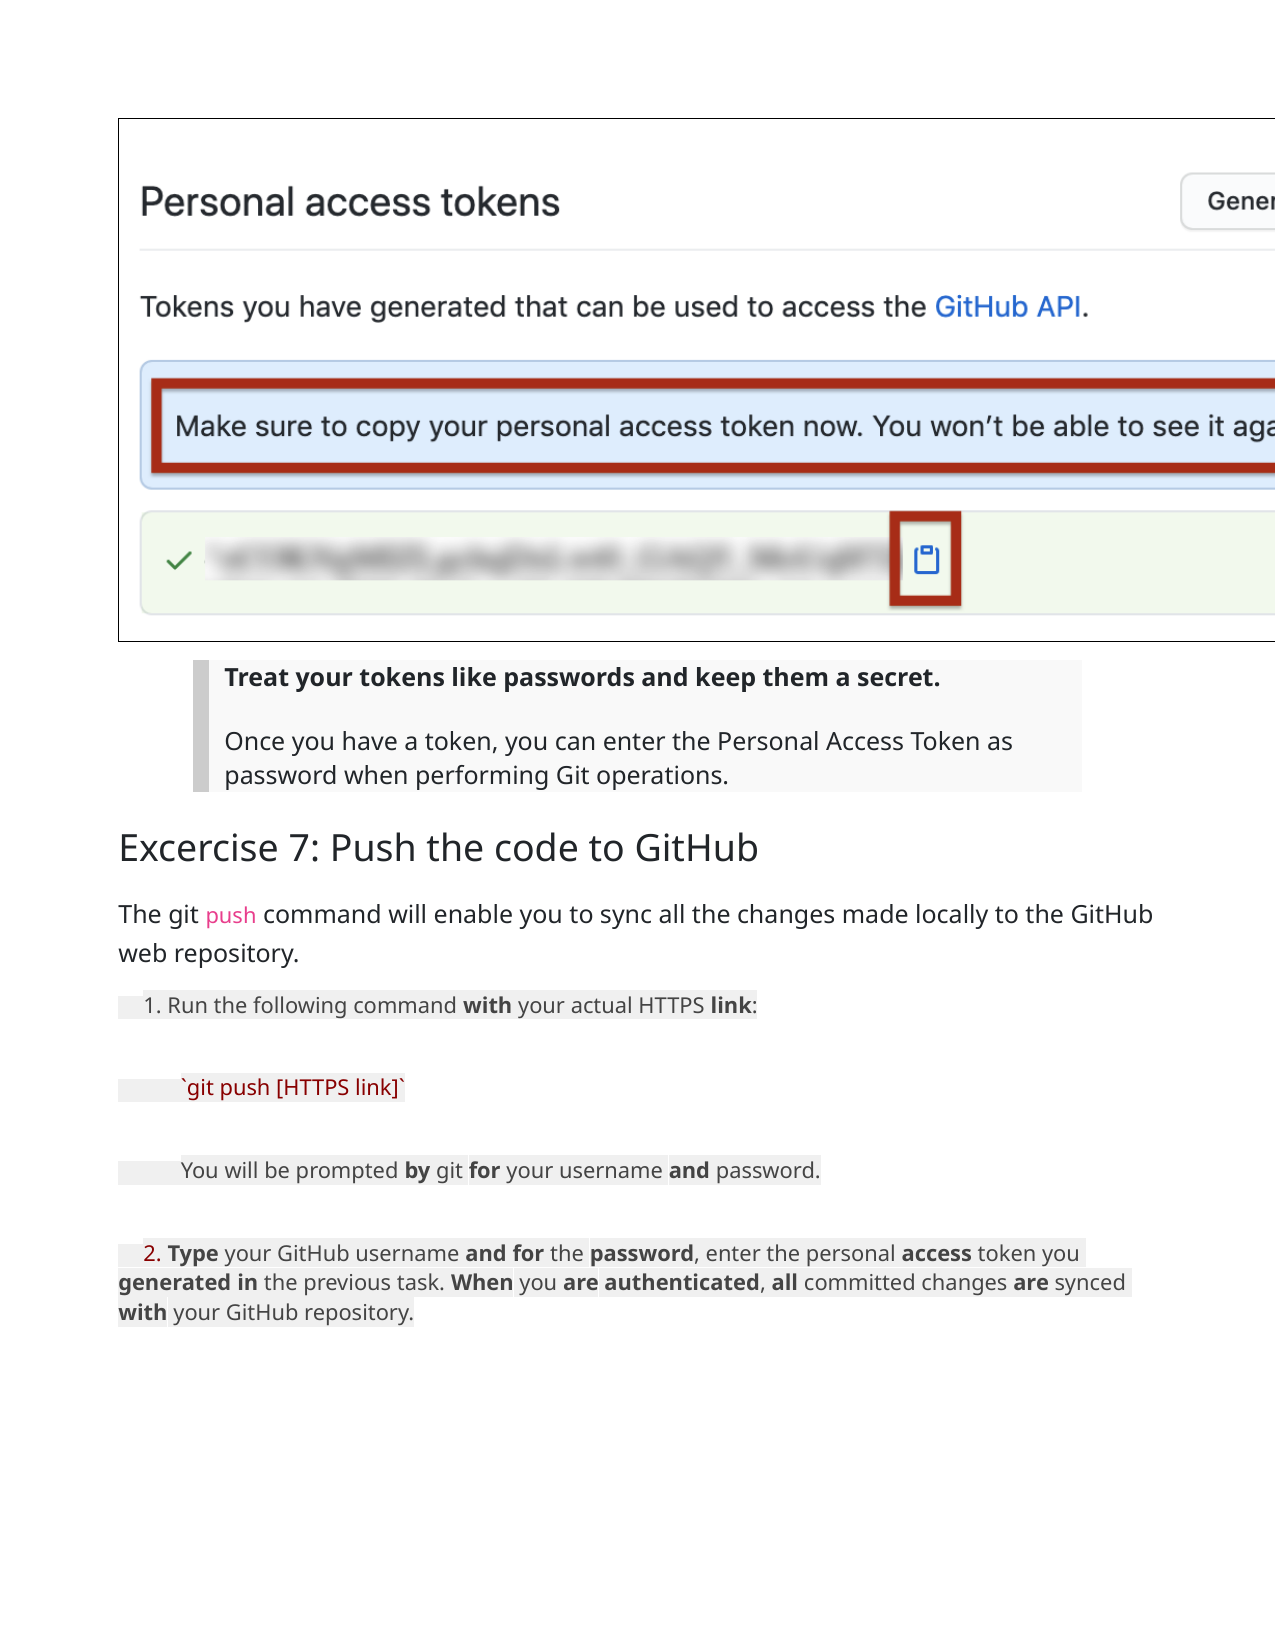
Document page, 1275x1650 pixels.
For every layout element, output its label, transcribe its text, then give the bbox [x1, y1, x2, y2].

subtitle Excercise 7: Push the code to GitHub [118, 821, 1157, 872]
text `git push [HTTPS link]` [118, 1072, 1157, 1102]
text 1. Run the following command with your actual HTTPS link: [118, 990, 1157, 1019]
text 2. Type your GitHub username and for the password, enter the personal access token you generated in the previous task. When you are authenticated, all committed changes are synced with your GitHub repository. [118, 1238, 1157, 1327]
text You will be prompted by git for your username and password. [118, 1155, 1157, 1185]
text Once you have a token, you can enter the Personal Access Token as password when performing Git operations. [209, 723, 1082, 792]
picture [121, 121, 1275, 638]
text The git push command will enable you to sync all the changes made locally to the GitHub web repository. [118, 897, 1157, 970]
text Treat your tokens like passwords and keep them a secret. [209, 660, 1082, 694]
